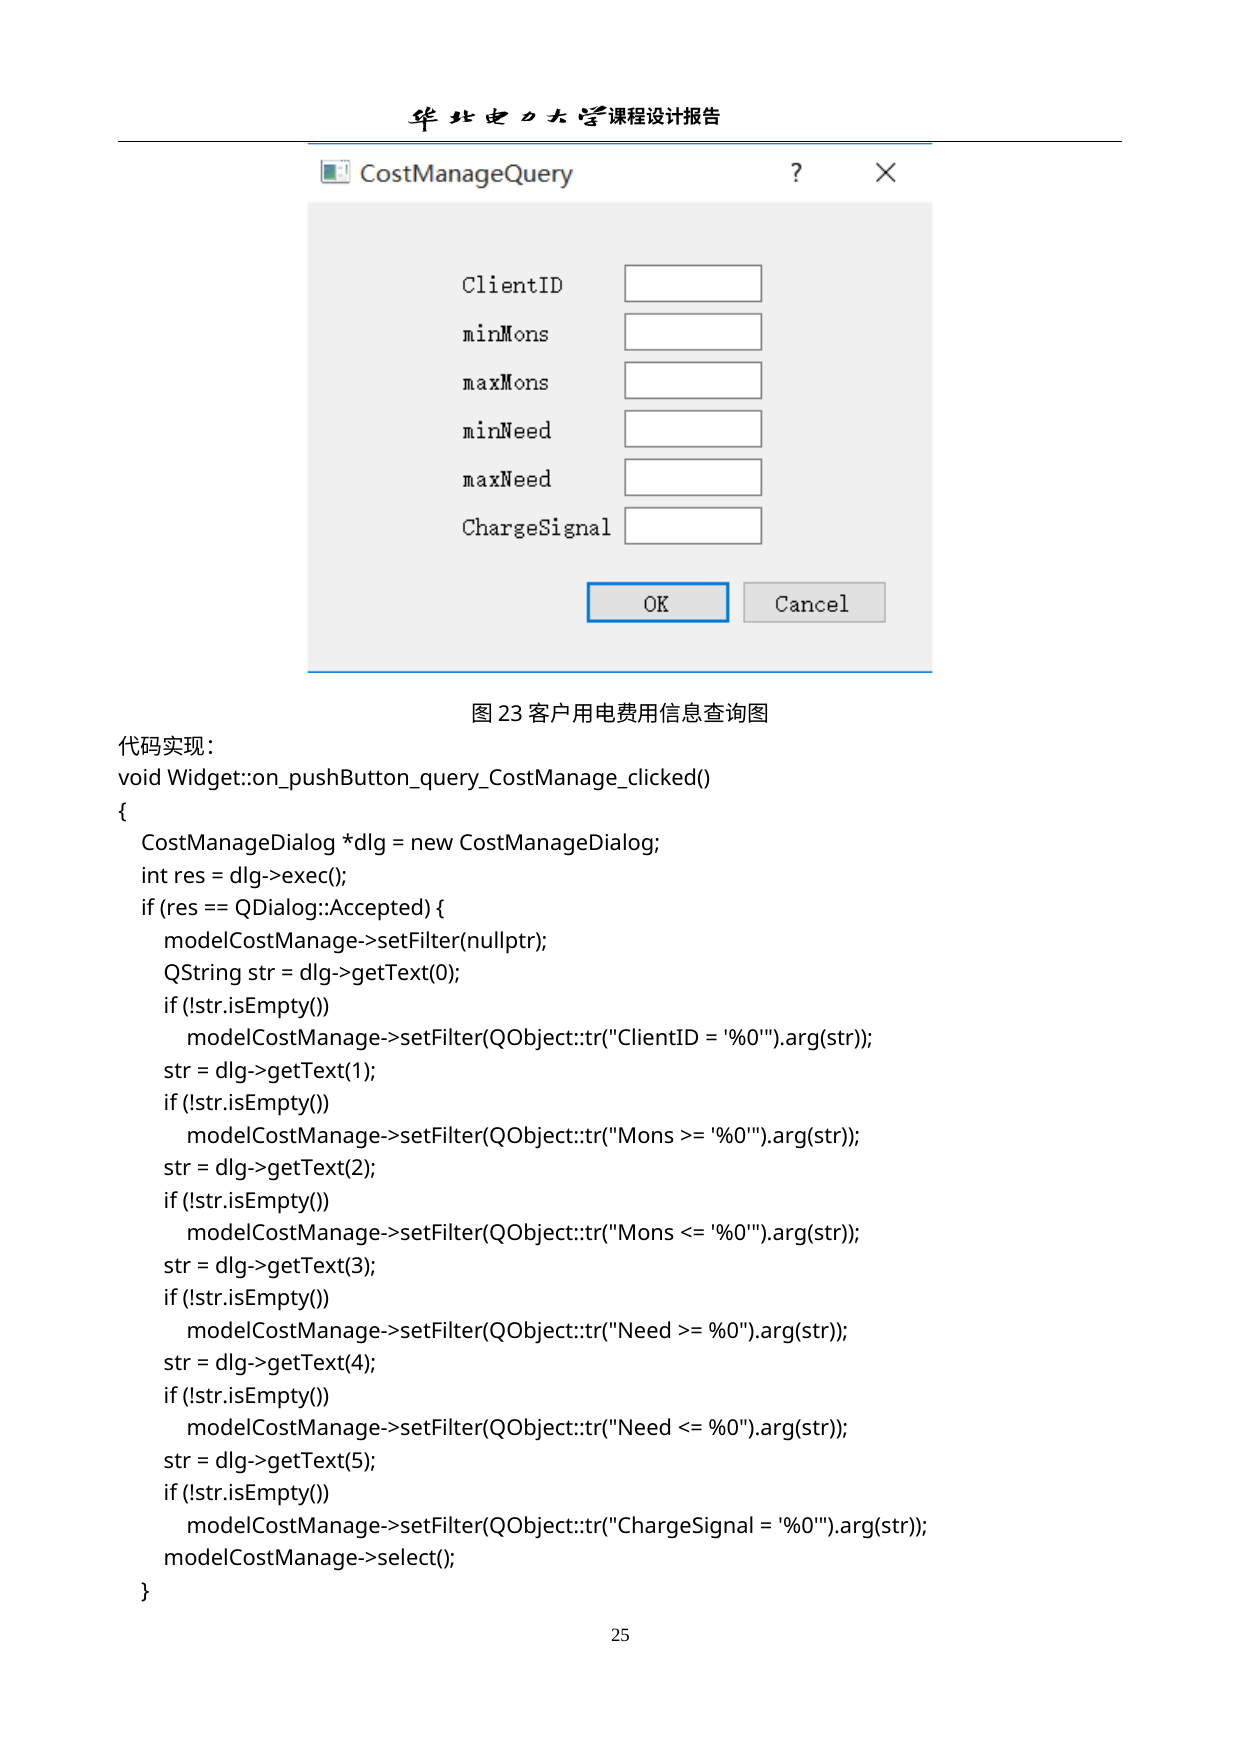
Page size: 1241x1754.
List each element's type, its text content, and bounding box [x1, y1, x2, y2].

text 图23 客户用电费用信息查询图 [118, 696, 1122, 728]
text if (!str.isEmpty()) [118, 1281, 1122, 1313]
text str = dlg->getText(3); [118, 1248, 1122, 1281]
text if (!str.isEmpty()) [118, 1476, 1122, 1508]
text modelCostManage->setFilter(QObject::tr("Need >= %0").arg(str)); [118, 1313, 1122, 1346]
text modelCostManage->select(); [118, 1541, 1122, 1573]
text modelCostManage->setFilter(QObject::tr("ChargeSignal = '%0'").arg(str)); [118, 1508, 1122, 1541]
text 代码实现： [118, 728, 1122, 761]
text if (!str.isEmpty()) [118, 1183, 1122, 1216]
text if (!str.isEmpty()) [118, 988, 1122, 1021]
text } [118, 1573, 1122, 1606]
text int res = dlg->exec(); [118, 858, 1122, 891]
text if (!str.isEmpty()) [118, 1086, 1122, 1118]
text void Widget::on_pushButton_query_CostManage_clicked() [118, 761, 1122, 793]
text if (!str.isEmpty()) [118, 1378, 1122, 1411]
text QString str = dlg->getText(0); [118, 956, 1122, 988]
text str = dlg->getText(1); [118, 1053, 1122, 1086]
picture [307, 143, 933, 673]
text str = dlg->getText(4); [118, 1346, 1122, 1378]
text { [118, 793, 1122, 826]
text CostManageDialog *dlg = new CostManageDialog; [118, 826, 1122, 858]
picture [358, 105, 622, 134]
text modelCostManage->setFilter(QObject::tr("Need <= %0").arg(str)); [118, 1411, 1122, 1443]
text str = dlg->getText(5); [118, 1443, 1122, 1476]
text if (res == QDialog::Accepted) { [118, 891, 1122, 923]
text modelCostManage->setFilter(QObject::tr("ClientID = '%0'").arg(str)); [118, 1021, 1122, 1053]
text modelCostManage->setFilter(nullptr); [118, 923, 1122, 956]
text modelCostManage->setFilter(QObject::tr("Mons >= '%0'").arg(str)); [118, 1118, 1122, 1151]
text str = dlg->getText(2); [118, 1151, 1122, 1183]
text modelCostManage->setFilter(QObject::tr("Mons <= '%0'").arg(str)); [118, 1216, 1122, 1248]
